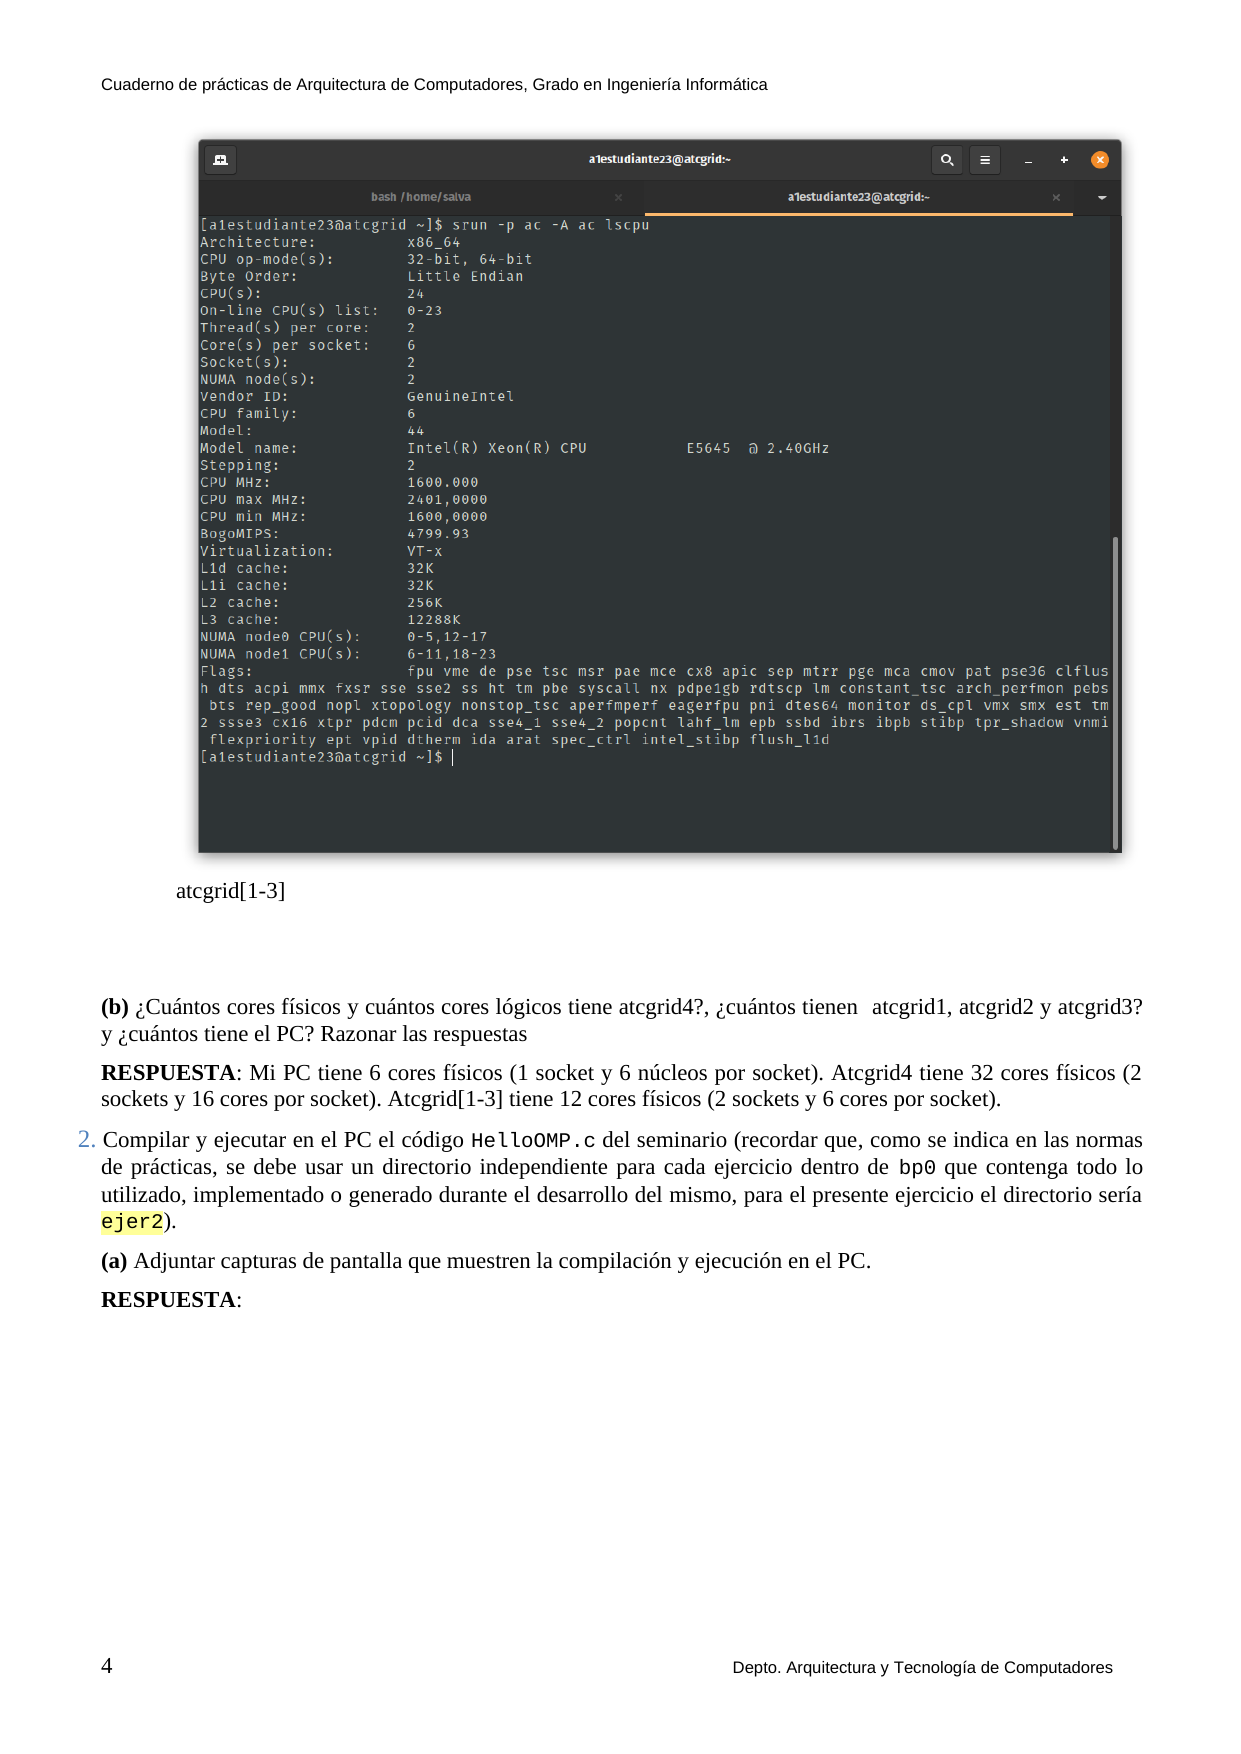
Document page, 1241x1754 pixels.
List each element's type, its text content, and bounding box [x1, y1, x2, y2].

text RESPUESTA: [101, 1286, 1143, 1313]
text (a) Adjuntar capturas de pantalla que muestren la compilación y ejecución en el PC. [101, 1247, 1143, 1274]
list atcgrid[1-3] [176, 877, 1143, 903]
list RESPUESTA: Mi PC tiene 6 cores físicos (1 socket y 6 núcleos por socket). Atcgrid4 tiene 32 cores físicos (2 sockets y 16 cores por socket). Atcgrid[1-3] tiene 12 cores físicos (2 sockets y 6 cores por socket). [101, 1058, 1143, 1111]
picture [175, 120, 1144, 877]
list Compilar y ejecutar en el PC el código HelloOMP.c del seminario (recordar que, como se indica en las normas de prácticas, se debe usar un directorio independiente para cada ejercicio dentro de bp0 que contenga todo lo utilizado, implementado o generado durante el desarrollo del mismo, para el presente ejercicio el directorio sería ejer2). [71, 1124, 1143, 1235]
text (b) ¿Cuántos cores físicos y cuántos cores lógicos tiene atcgrid4?, ¿cuántos tienen atcgrid1, atcgrid2 y atcgrid3? y ¿cuántos tiene el PC? Razonar las respuestas [101, 993, 1143, 1046]
